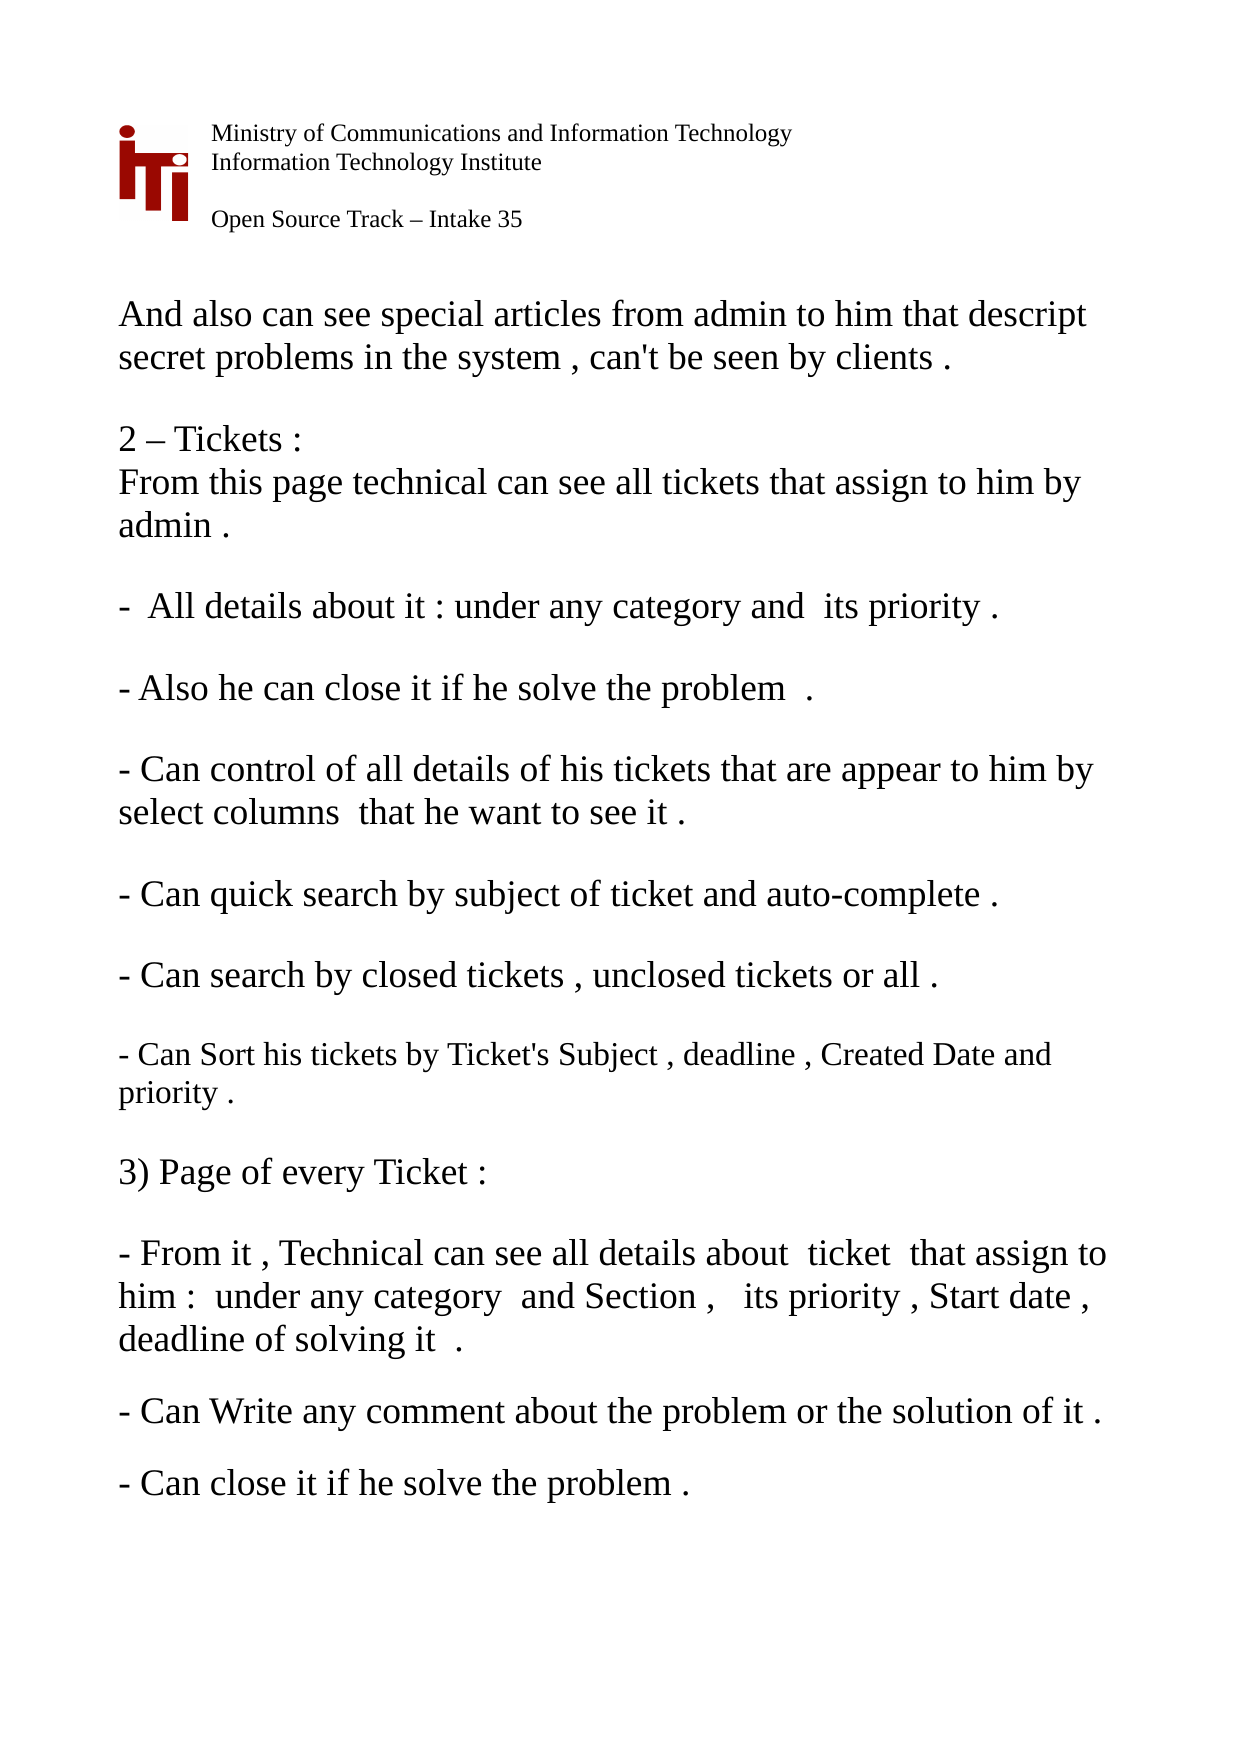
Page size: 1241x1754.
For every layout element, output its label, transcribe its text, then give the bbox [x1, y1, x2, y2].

text - Can Sort his tickets by Ticket's Subject , deadline , Created Date and priority . [118, 1034, 1122, 1111]
text 2 – Tickets : [118, 416, 1122, 459]
picture [119, 125, 189, 221]
text - From it , Technical can see all details about ticket that assign to him : under any category and Section , its priority , Start date , deadline of solving it . [118, 1231, 1122, 1360]
text And also can see special articles from admin to him that descript secret problems in the system , can't be seen by clients . [118, 291, 1122, 378]
text 3) Page of every Ticket : [118, 1149, 1122, 1192]
text - Can close it if he solve the problem . [118, 1461, 1122, 1504]
text - Can search by closed tickets , unclosed tickets or all . [118, 953, 1122, 996]
text - Can quick search by subject of ticket and auto-complete . [118, 871, 1122, 914]
text - Can Write any comment about the problem or the solution of it . [118, 1389, 1122, 1432]
text From this page technical can see all tickets that assign to him by admin . [118, 459, 1122, 545]
text - All details about it : under any category and its priority . [118, 584, 1122, 627]
text - Can control of all details of his tickets that are appear to him by select columns that he want to see it . [118, 747, 1122, 833]
text - Also he can close it if he solve the problem . [118, 665, 1122, 708]
